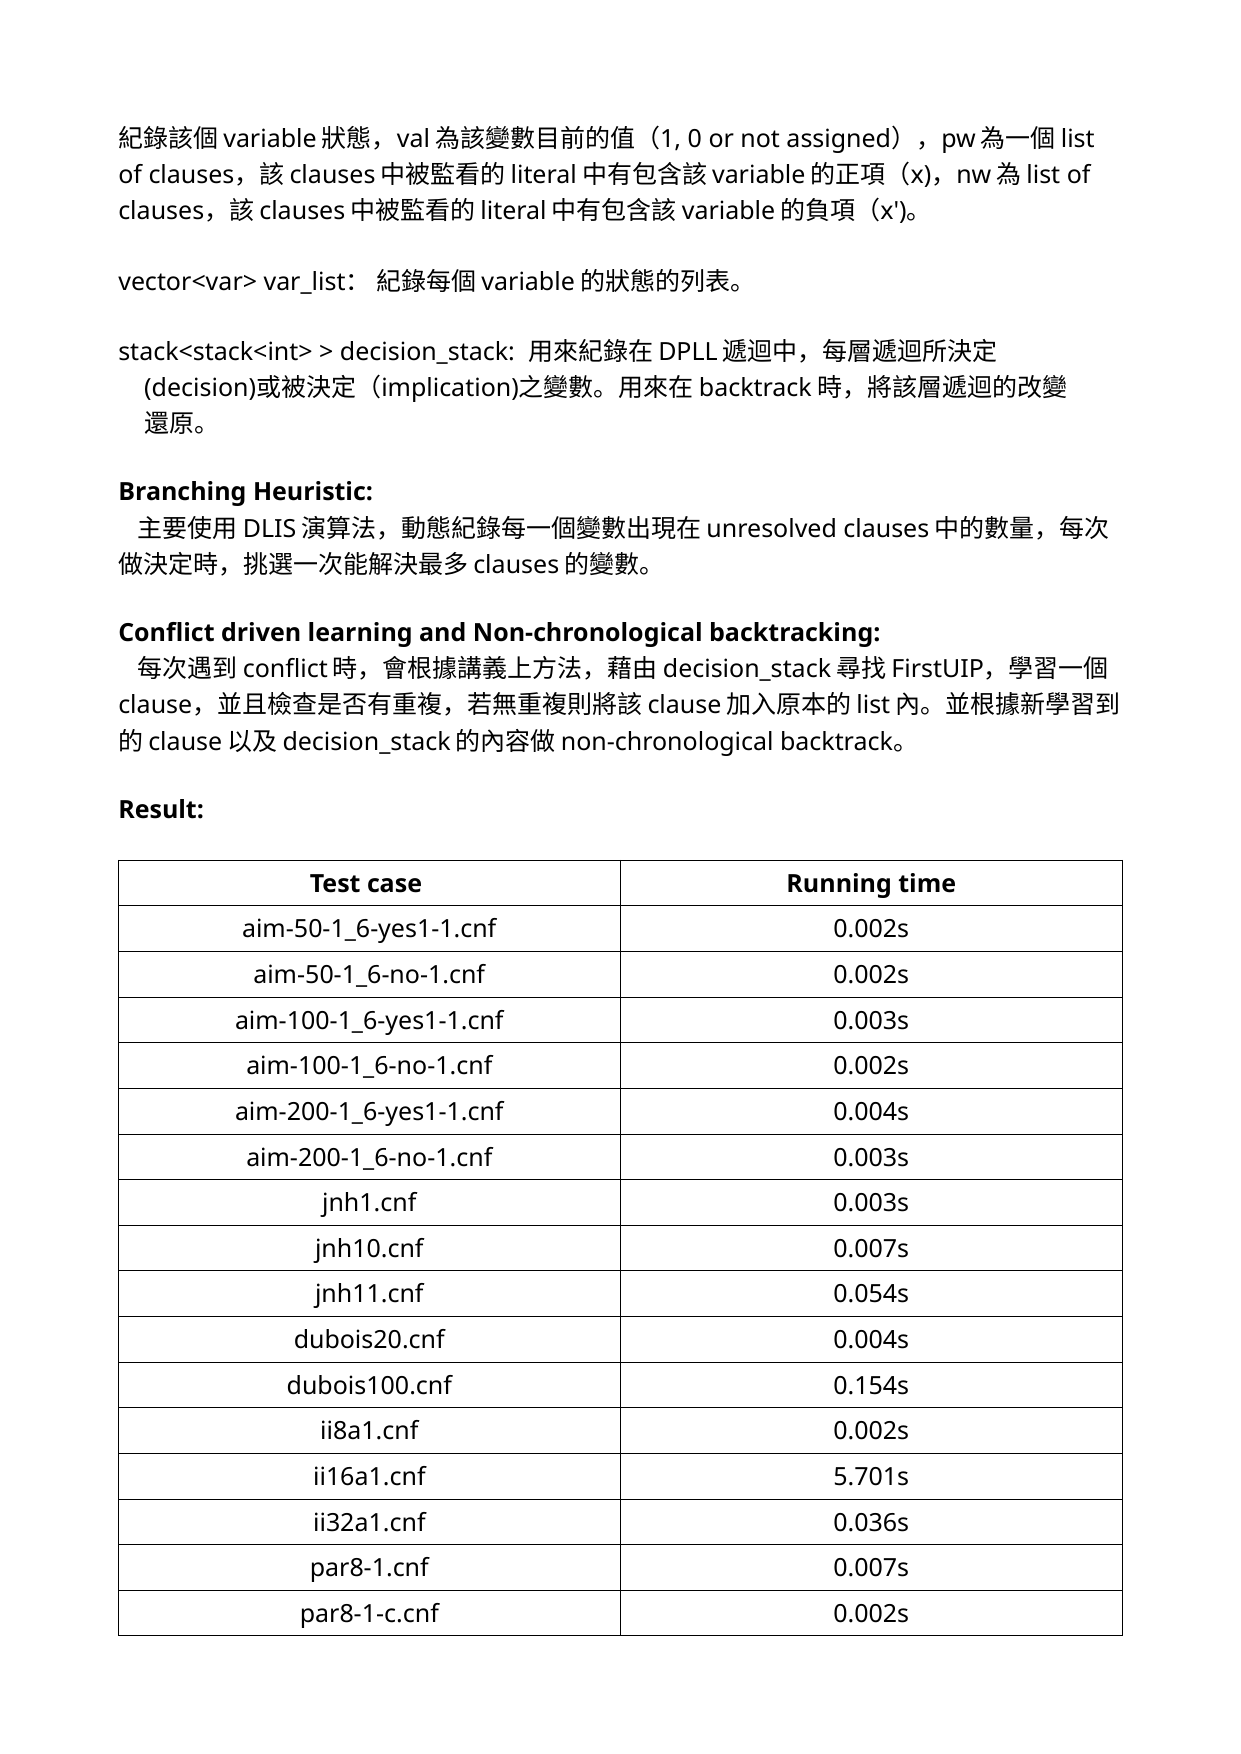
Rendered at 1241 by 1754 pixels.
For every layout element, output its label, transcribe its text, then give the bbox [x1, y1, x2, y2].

text 紀錄該個variable狀態，val為該變數目前的值（1, 0 or not assigned），pw為一個list of clauses，該clauses中被監看的literal中有包含該variable的正項（x)，nw為list of clauses，該clauses中被監看的literal中有包含該variable的負項（x')。 [118, 118, 1122, 227]
table_cell 0.002s [621, 1408, 1122, 1453]
text Result: [118, 792, 1122, 826]
table_cell 0.007s [621, 1226, 1122, 1270]
text 主要使用DLIS演算法，動態紀錄每一個變數出現在unresolved clauses中的數量，每次做決定時，挑選一次能解決最多clauses的變數。 [118, 508, 1122, 581]
text stack<stack<int> > decision_stack: 用來紀錄在DPLL遞迴中，每層遞迴所決定 [118, 331, 1122, 367]
table_cell ii16a1.cnf [119, 1454, 620, 1498]
table_cell 0.002s [621, 952, 1122, 997]
table_cell aim-50-1_6-no-1.cnf [119, 952, 620, 997]
text Branching Heuristic: [118, 474, 1122, 508]
table_header Running time [621, 861, 1122, 905]
text 還原。 [118, 404, 1122, 440]
table_cell 5.701s [621, 1454, 1122, 1498]
table_header Test case [119, 861, 620, 905]
text (decision)或被決定（implication)之變數。用來在backtrack時，將該層遞迴的改變 [118, 367, 1122, 404]
table_cell aim-200-1_6-no-1.cnf [119, 1135, 620, 1179]
table_cell jnh1.cnf [119, 1180, 620, 1225]
text vector<var> var_list： 紀錄每個variable的狀態的列表。 [118, 261, 1122, 297]
table_cell 0.003s [621, 998, 1122, 1042]
table_cell dubois100.cnf [119, 1363, 620, 1407]
table_cell par8-1.cnf [119, 1545, 620, 1590]
table_cell aim-200-1_6-yes1-1.cnf [119, 1089, 620, 1133]
table_cell 0.003s [621, 1135, 1122, 1179]
table_cell 0.054s [621, 1271, 1122, 1316]
text Conflict driven learning and Non-chronological backtracking: [118, 615, 1122, 649]
table_cell aim-100-1_6-no-1.cnf [119, 1043, 620, 1088]
table_cell dubois20.cnf [119, 1317, 620, 1362]
table_cell 0.003s [621, 1180, 1122, 1225]
table_cell 0.036s [621, 1500, 1122, 1544]
table_cell 0.154s [621, 1363, 1122, 1407]
table_cell aim-50-1_6-yes1-1.cnf [119, 906, 620, 951]
table_cell 0.002s [621, 1591, 1122, 1635]
table_cell ii32a1.cnf [119, 1500, 620, 1544]
table_cell ii8a1.cnf [119, 1408, 620, 1453]
table_cell 0.002s [621, 1043, 1122, 1088]
table_cell 0.004s [621, 1089, 1122, 1133]
table_cell jnh11.cnf [119, 1271, 620, 1316]
text 每次遇到conflict時，會根據講義上方法，藉由decision_stack尋找FirstUIP，學習一個clause，並且檢查是否有重複，若無重複則將該clause加入原本的list內。並根據新學習到的clause以及decision_stack的內容做non-chronological backtrack。 [118, 649, 1122, 757]
table_cell 0.002s [621, 906, 1122, 951]
table_cell 0.007s [621, 1545, 1122, 1590]
table_cell aim-100-1_6-yes1-1.cnf [119, 998, 620, 1042]
table_cell par8-1-c.cnf [119, 1591, 620, 1635]
table_cell jnh10.cnf [119, 1226, 620, 1270]
table_cell 0.004s [621, 1317, 1122, 1362]
